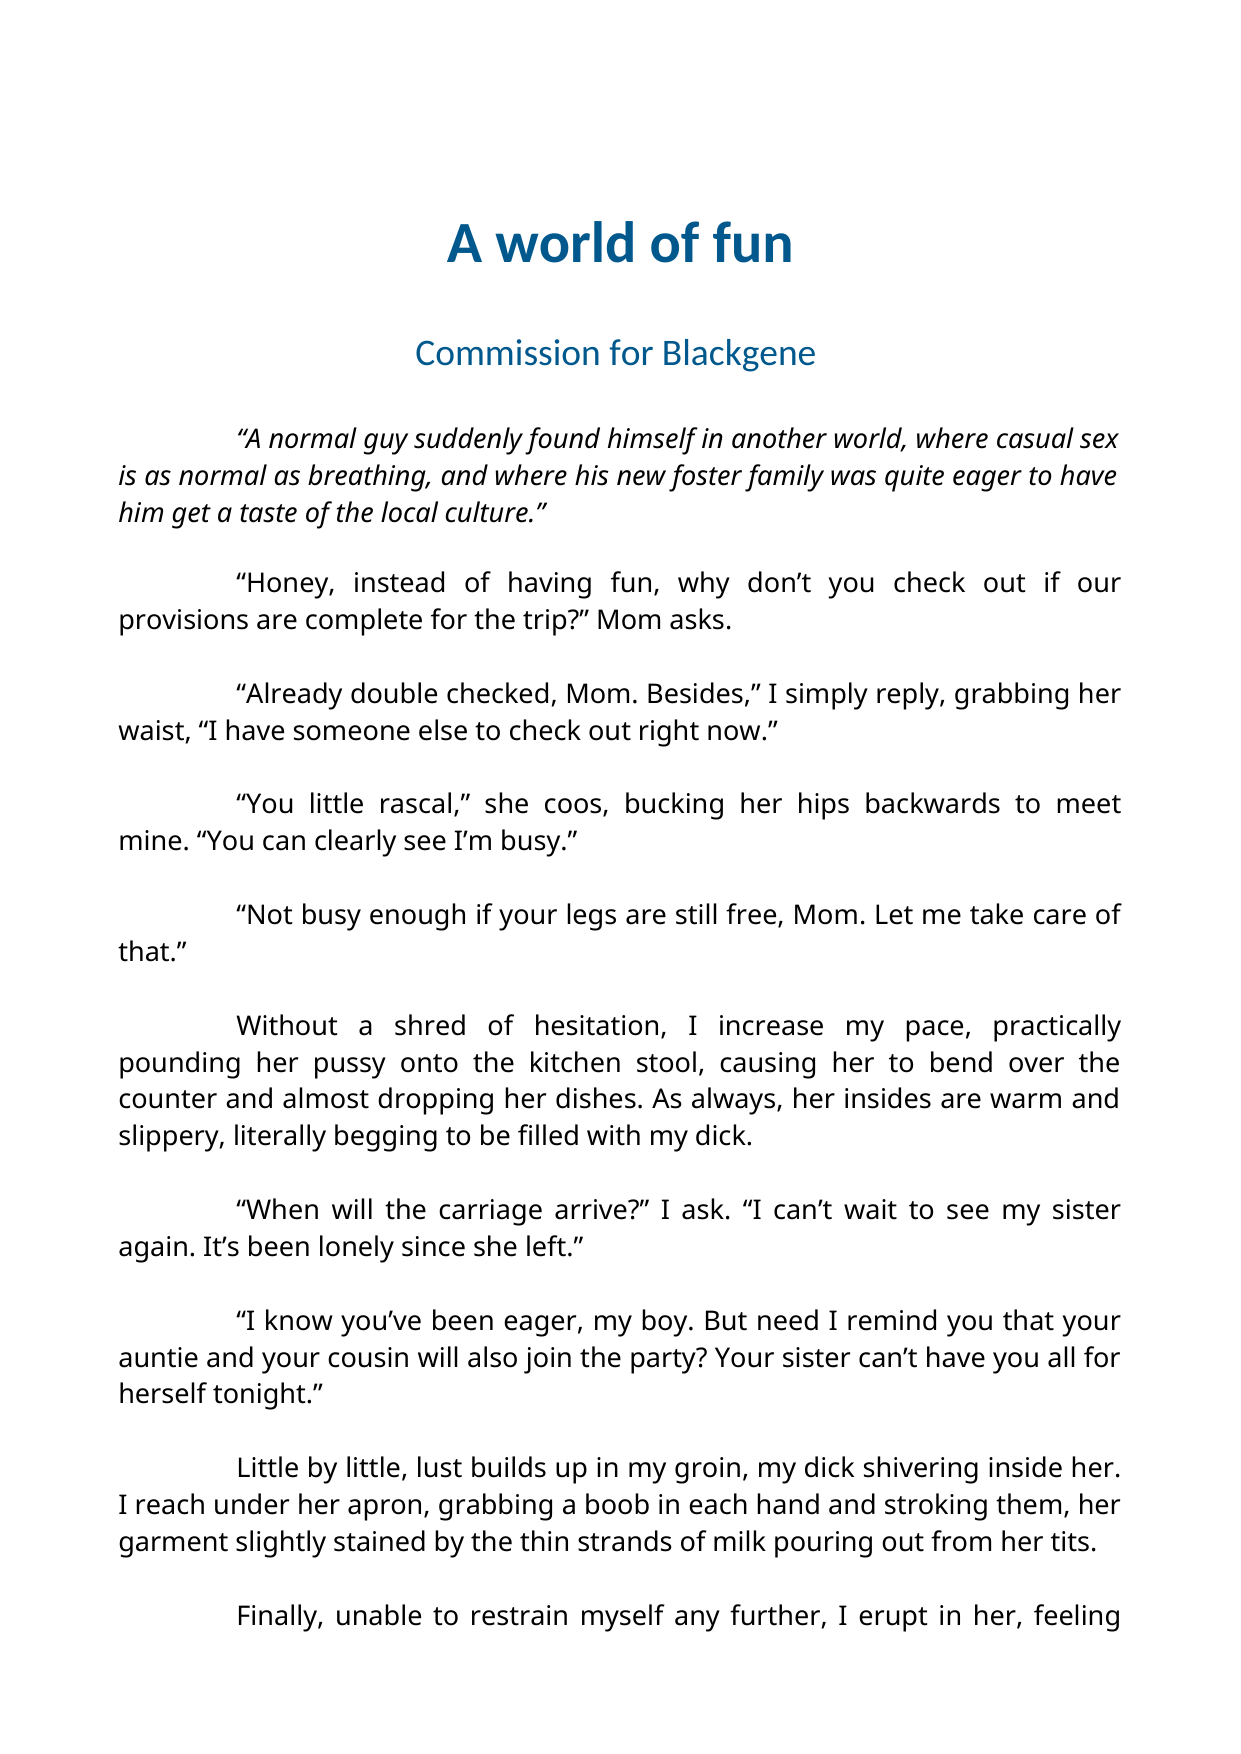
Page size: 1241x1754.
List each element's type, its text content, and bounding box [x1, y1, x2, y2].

text “You little rascal,” she coos, bucking her hips backwards to meet mine. “You can clearly see I’m busy.” [118, 785, 1122, 859]
text Finally, unable to restrain myself any further, I erupt in her, feeling [118, 1596, 1122, 1633]
text “When will the carriage arrive?” I ask. “I can’t wait to see my sister again. It’s been lonely since she left.” [118, 1191, 1122, 1264]
title A world of fun [118, 206, 1122, 277]
text “Already double checked, Mom. Besides,” I simply reply, grabbing her waist, “I have someone else to check out right now.” [118, 674, 1122, 748]
text “Not busy enough if your legs are still free, Mom. Let me take care of that.” [118, 896, 1122, 969]
text “Honey, instead of having fun, why don’t you check out if our provisions are complete for the trip?” Mom asks. [118, 564, 1122, 637]
text “A normal guy suddenly found himself in another world, where casual sex is as normal as breathing, and where his new foster family was quite eager to have him get a taste of the local culture.” [118, 420, 1122, 531]
text “I know you’ve been eager, my boy. But need I remind you that your auntie and your cousin will also join the party? Your sister can’t have you all for herself tonight.” [118, 1301, 1122, 1412]
subtitle Commission for Blackgene [118, 329, 1122, 374]
text Little by little, lust builds up in my groin, my dick shivering inside her. I reach under her apron, grabbing a boob in each hand and stroking them, her garment slightly stained by the thin strands of milk pouring out from her tits. [118, 1449, 1122, 1559]
text Without a shred of hesitation, I increase my pace, practically pounding her pussy onto the kitchen stool, causing her to bend over the counter and almost dropping her dishes. As always, her insides are warm and slippery, literally begging to be filled with my dick. [118, 1006, 1122, 1154]
